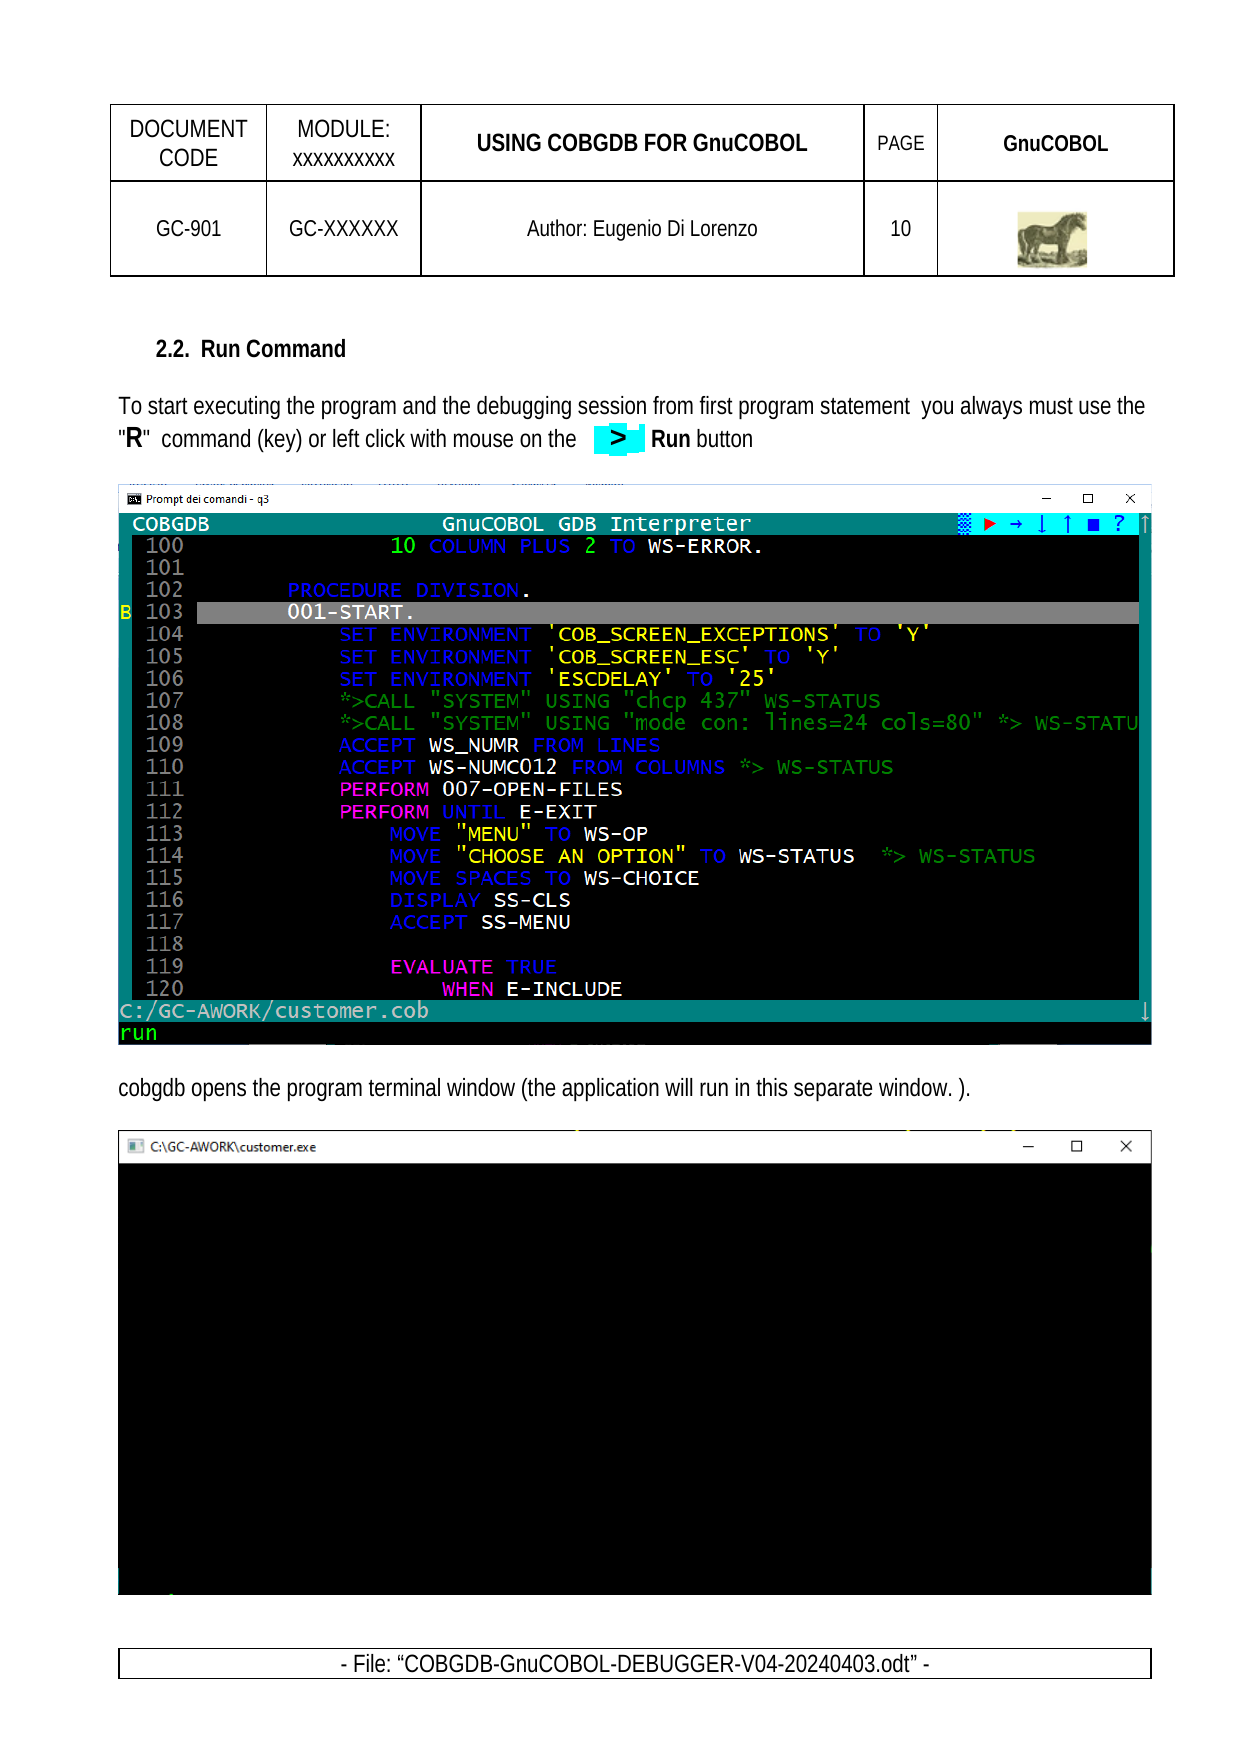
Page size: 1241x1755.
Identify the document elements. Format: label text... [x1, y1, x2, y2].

subtitle Run Command [156, 334, 1152, 362]
text To start executing the program and the debugging session from first program statement you always must use the [118, 391, 1152, 420]
text cobgdb opens the program terminal window (the application will run in this separate window. ). [118, 1073, 1152, 1101]
text "R" command (key) or left click with mouse on the > Run button [118, 420, 1152, 456]
